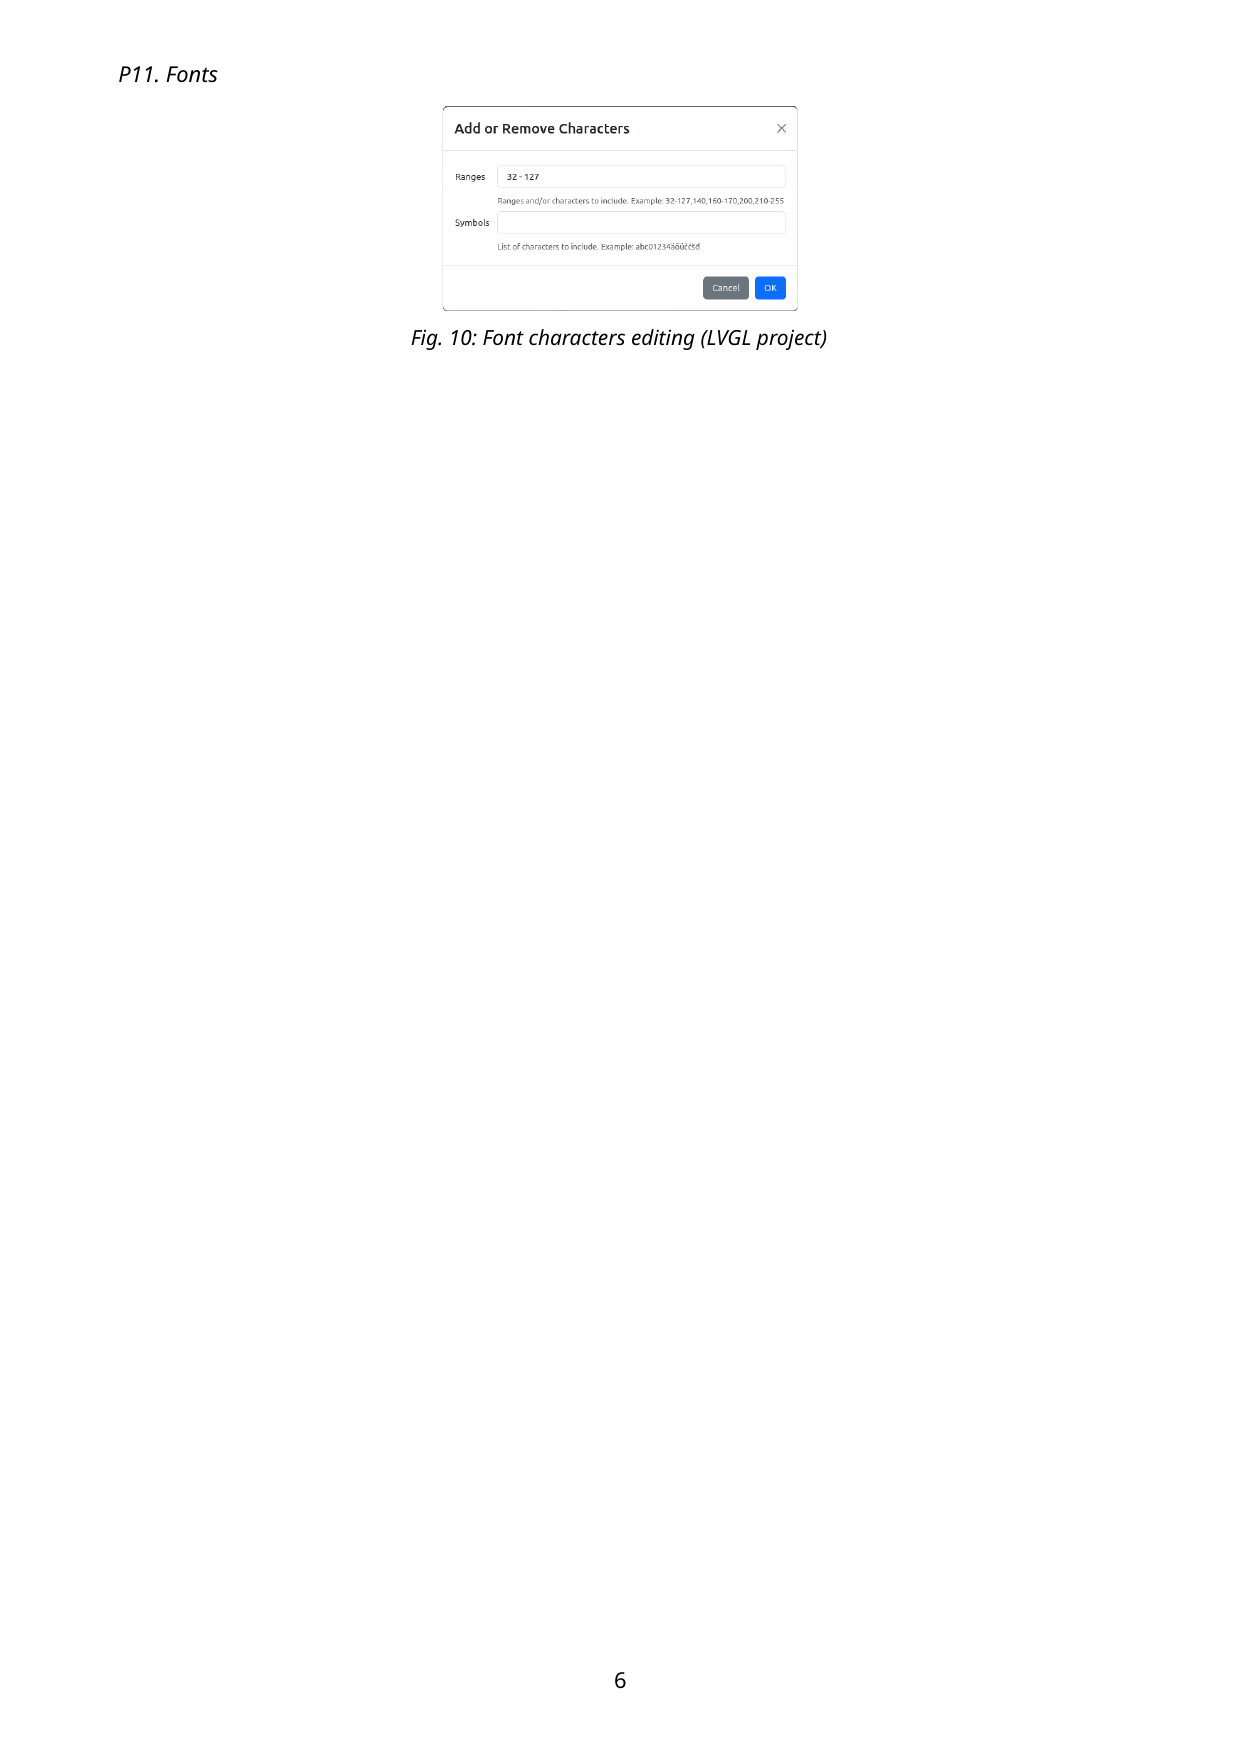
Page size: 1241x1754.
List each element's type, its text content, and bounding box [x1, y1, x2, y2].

picture [442, 106, 798, 311]
text Fig. 10: Font characters editing (LVGL project) [118, 119, 1122, 351]
